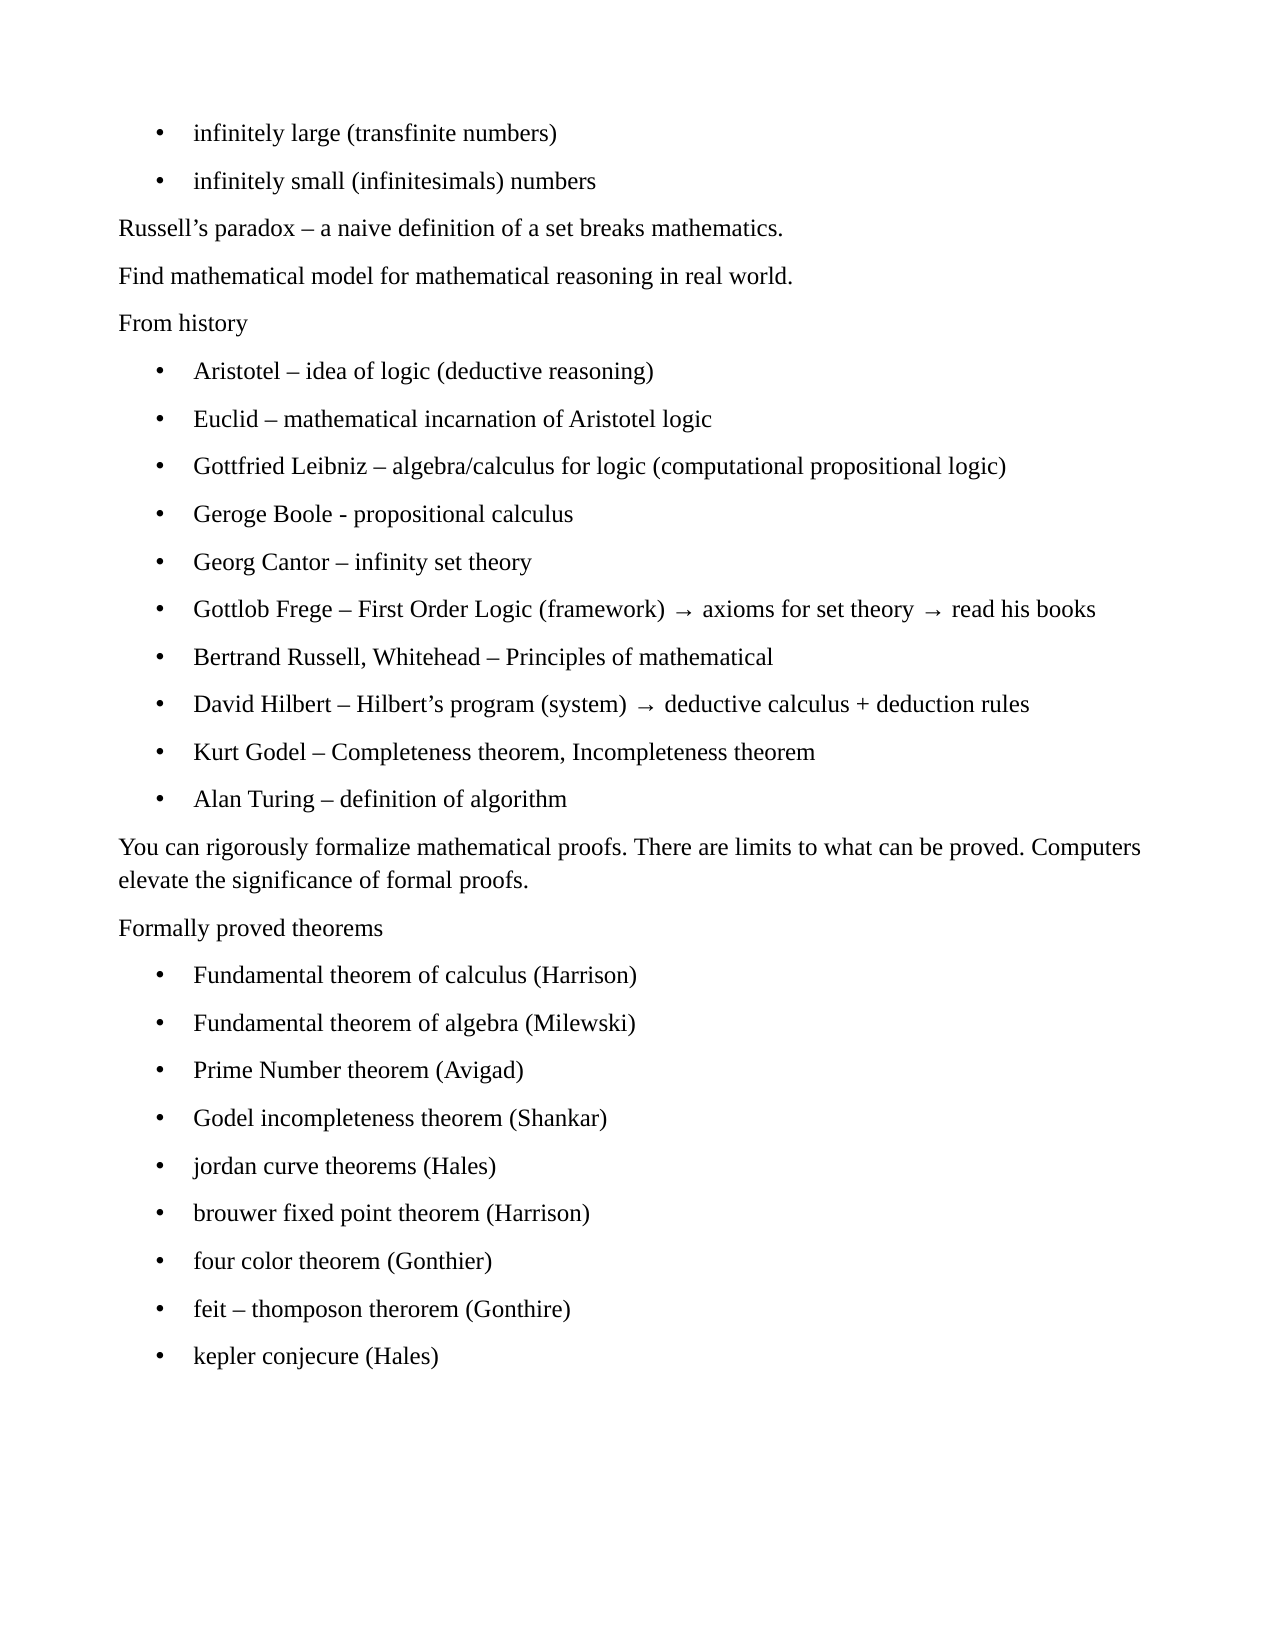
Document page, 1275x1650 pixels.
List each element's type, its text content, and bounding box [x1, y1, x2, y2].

list feit – thomposon therorem (Gonthire) [156, 1294, 1157, 1322]
list Prime Number theorem (Avigad) [156, 1056, 1157, 1084]
list Godel incompleteness theorem (Shankar) [156, 1103, 1157, 1132]
list Alan Turing – definition of algorithm [156, 784, 1157, 813]
list Gottlob Frege – First Order Logic (framework) → axioms for set theory → read his books [156, 594, 1157, 623]
list four color theorem (Gonthier) [156, 1246, 1157, 1275]
list Aristotel – idea of logic (deductive reasoning) [156, 356, 1157, 385]
list infinitely large (transfinite numbers) [156, 118, 1157, 147]
text Russell’s paradox – a naive definition of a set breaks mathematics. [118, 213, 1157, 242]
list Gottfried Leibniz – algebra/calculus for logic (computational propositional logic) [156, 451, 1157, 480]
list Fundamental theorem of calculus (Harrison) [156, 960, 1157, 989]
list Euclid – mathematical incarnation of Aristotel logic [156, 404, 1157, 432]
text From history [118, 308, 1157, 337]
list Fundamental theorem of algebra (Milewski) [156, 1008, 1157, 1037]
list Georg Cantor – infinity set theory [156, 547, 1157, 575]
list David Hilbert – Hilbert’s program (system) → deductive calculus + deduction rules [156, 689, 1157, 718]
list Geroge Boole - propositional calculus [156, 499, 1157, 528]
list Kurt Godel – Completeness theorem, Incompleteness theorem [156, 737, 1157, 766]
list infinitely small (infinitesimals) numbers [156, 166, 1157, 194]
list brouwer fixed point theorem (Harrison) [156, 1198, 1157, 1227]
text You can rigorously formalize mathematical proofs. There are limits to what can be proved. Computers elevate the significance of formal proofs. [118, 832, 1157, 894]
list jordan curve theorems (Hales) [156, 1151, 1157, 1179]
list kepler conjecure (Hales) [156, 1341, 1157, 1370]
list Bertrand Russell, Whitehead – Principles of mathematical [156, 642, 1157, 671]
text Formally proved theorems [118, 913, 1157, 942]
text Find mathematical model for mathematical reasoning in real world. [118, 261, 1157, 290]
